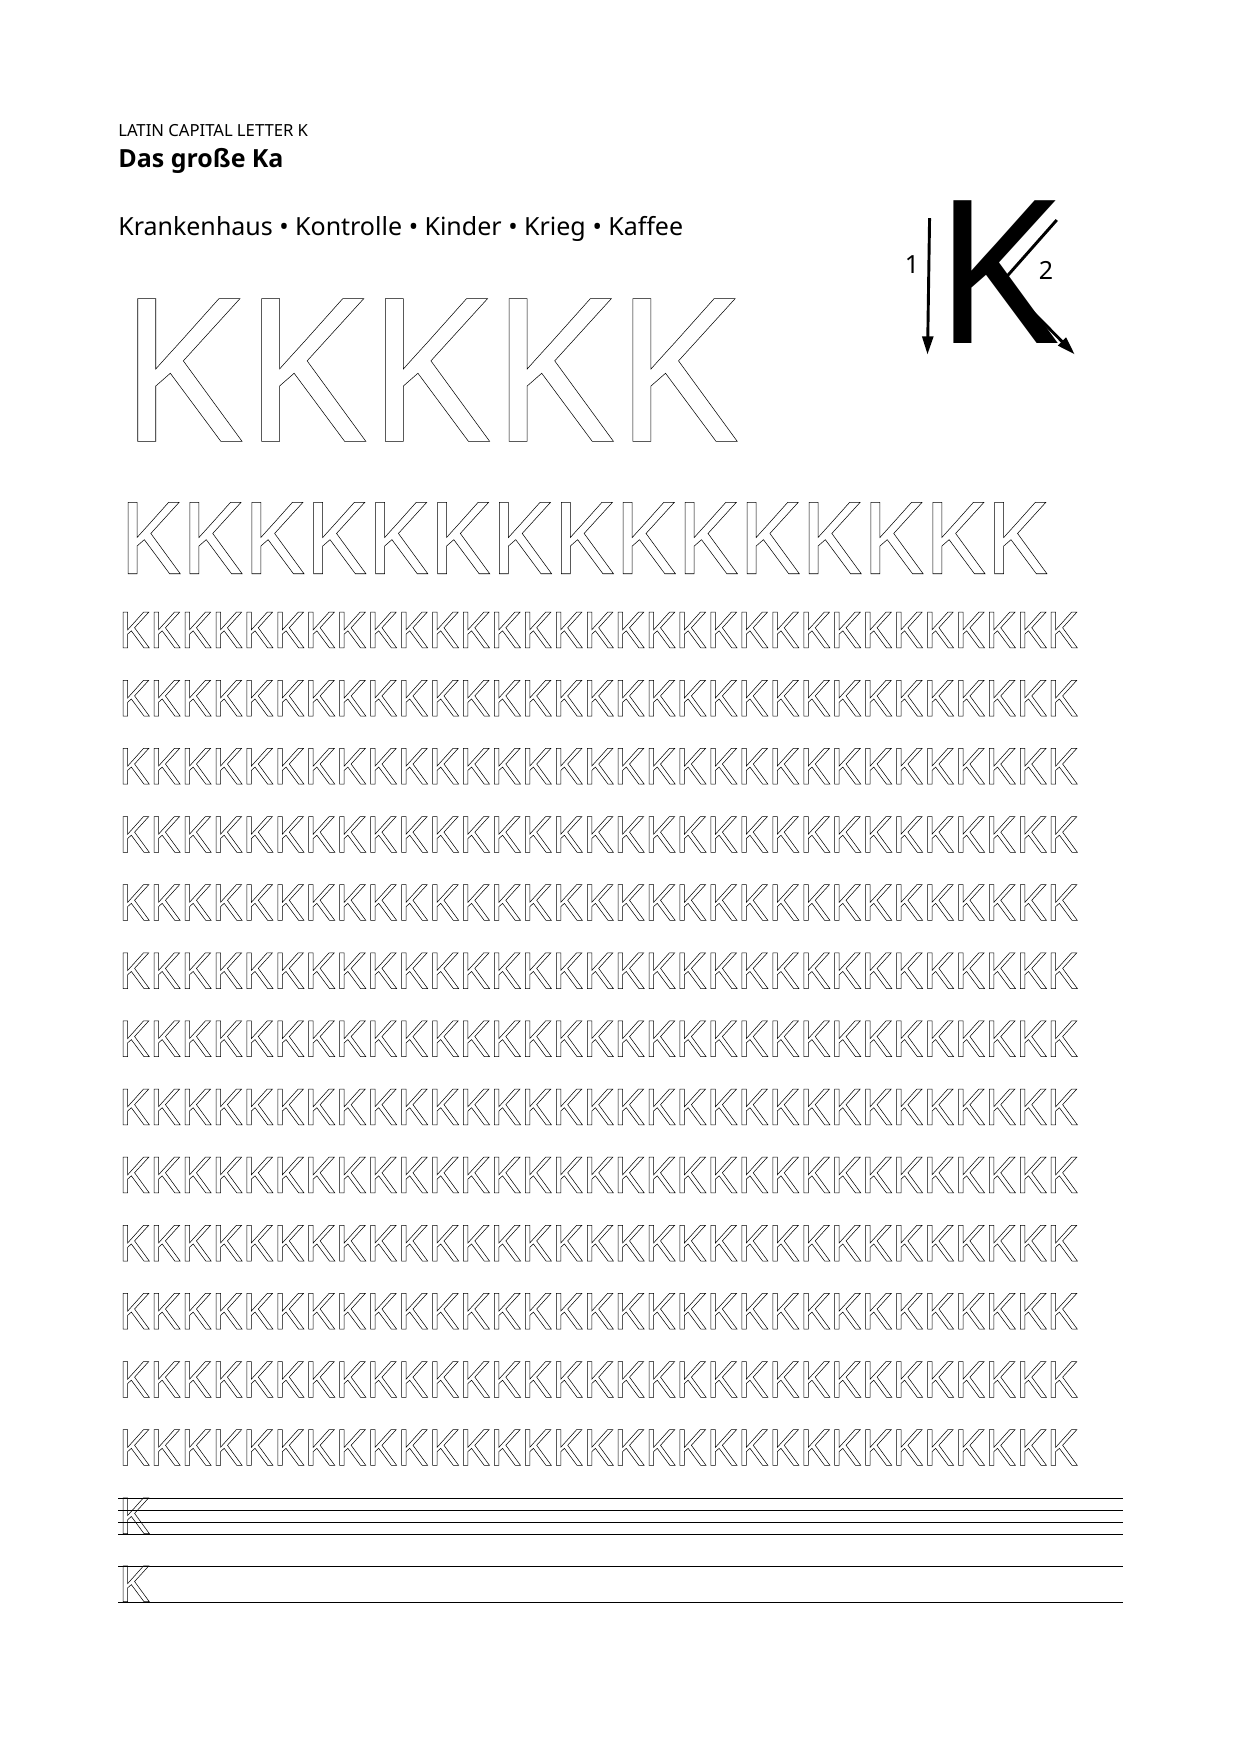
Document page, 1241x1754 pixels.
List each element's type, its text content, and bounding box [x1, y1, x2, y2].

text KKKKK [118, 243, 1122, 491]
text KKKKKKKKKKKKKKK [118, 491, 1122, 594]
text K [143, 1523, 1122, 1534]
text KKKKKKKKKKKKKKKKKKKKKKKKKKKKKKK [118, 1139, 1122, 1207]
text KKKKKKKKKKKKKKKKKKKKKKKKKKKKKKK [118, 1003, 1122, 1071]
text KKKKKKKKKKKKKKKKKKKKKKKKKKKKKKK [118, 594, 1122, 662]
text KKKKKKKKKKKKKKKKKKKKKKKKKKKKKKK [118, 1276, 1122, 1344]
text K [136, 1567, 1122, 1602]
text KKKKKKKKKKKKKKKKKKKKKKKKKKKKKKK [118, 1412, 1122, 1480]
text KKKKKKKKKKKKKKKKKKKKKKKKKKKKKKK [118, 1344, 1122, 1412]
text Das große Ka [118, 141, 1122, 175]
text K [128, 1567, 141, 1581]
text LATIN CAPITAL LETTER K [118, 118, 1122, 141]
text K [118, 1535, 1122, 1548]
text KKKKKKKKKKKKKKKKKKKKKKKKKKKKKKK [118, 731, 1122, 799]
text K [128, 1586, 143, 1602]
text KKKKKKKKKKKKKKKKKKKKKKKKKKKKKKK [118, 662, 1122, 731]
text KKKKKKKKKKKKKKKKKKKKKKKKKKKKKKK [118, 867, 1122, 935]
text K [136, 1511, 1122, 1522]
text K [128, 1523, 143, 1534]
text K [118, 1511, 122, 1522]
text KKKKKKKKKKKKKKKKKKKKKKKKKKKKKKK [118, 1207, 1122, 1276]
text K [128, 1499, 141, 1510]
text K [139, 1499, 1122, 1510]
text K [118, 1523, 122, 1534]
text K [118, 1548, 1122, 1566]
text K [118, 1499, 122, 1510]
text KKKKKKKKKKKKKKKKKKKKKKKKKKKKKKK [118, 799, 1122, 867]
text K [118, 1567, 122, 1602]
text K [118, 1480, 1122, 1498]
text K [118, 1603, 1122, 1616]
text KKKKKKKKKKKKKKKKKKKKKKKKKKKKKKK [118, 935, 1122, 1003]
text [1017, 209, 1122, 243]
text KKKKKKKKKKKKKKKKKKKKKKKKKKKKKKK [118, 1071, 1122, 1139]
text [971, 209, 1026, 243]
text Krankenhaus • Kontrolle • Kinder • Krieg • Kaffee [118, 209, 953, 243]
